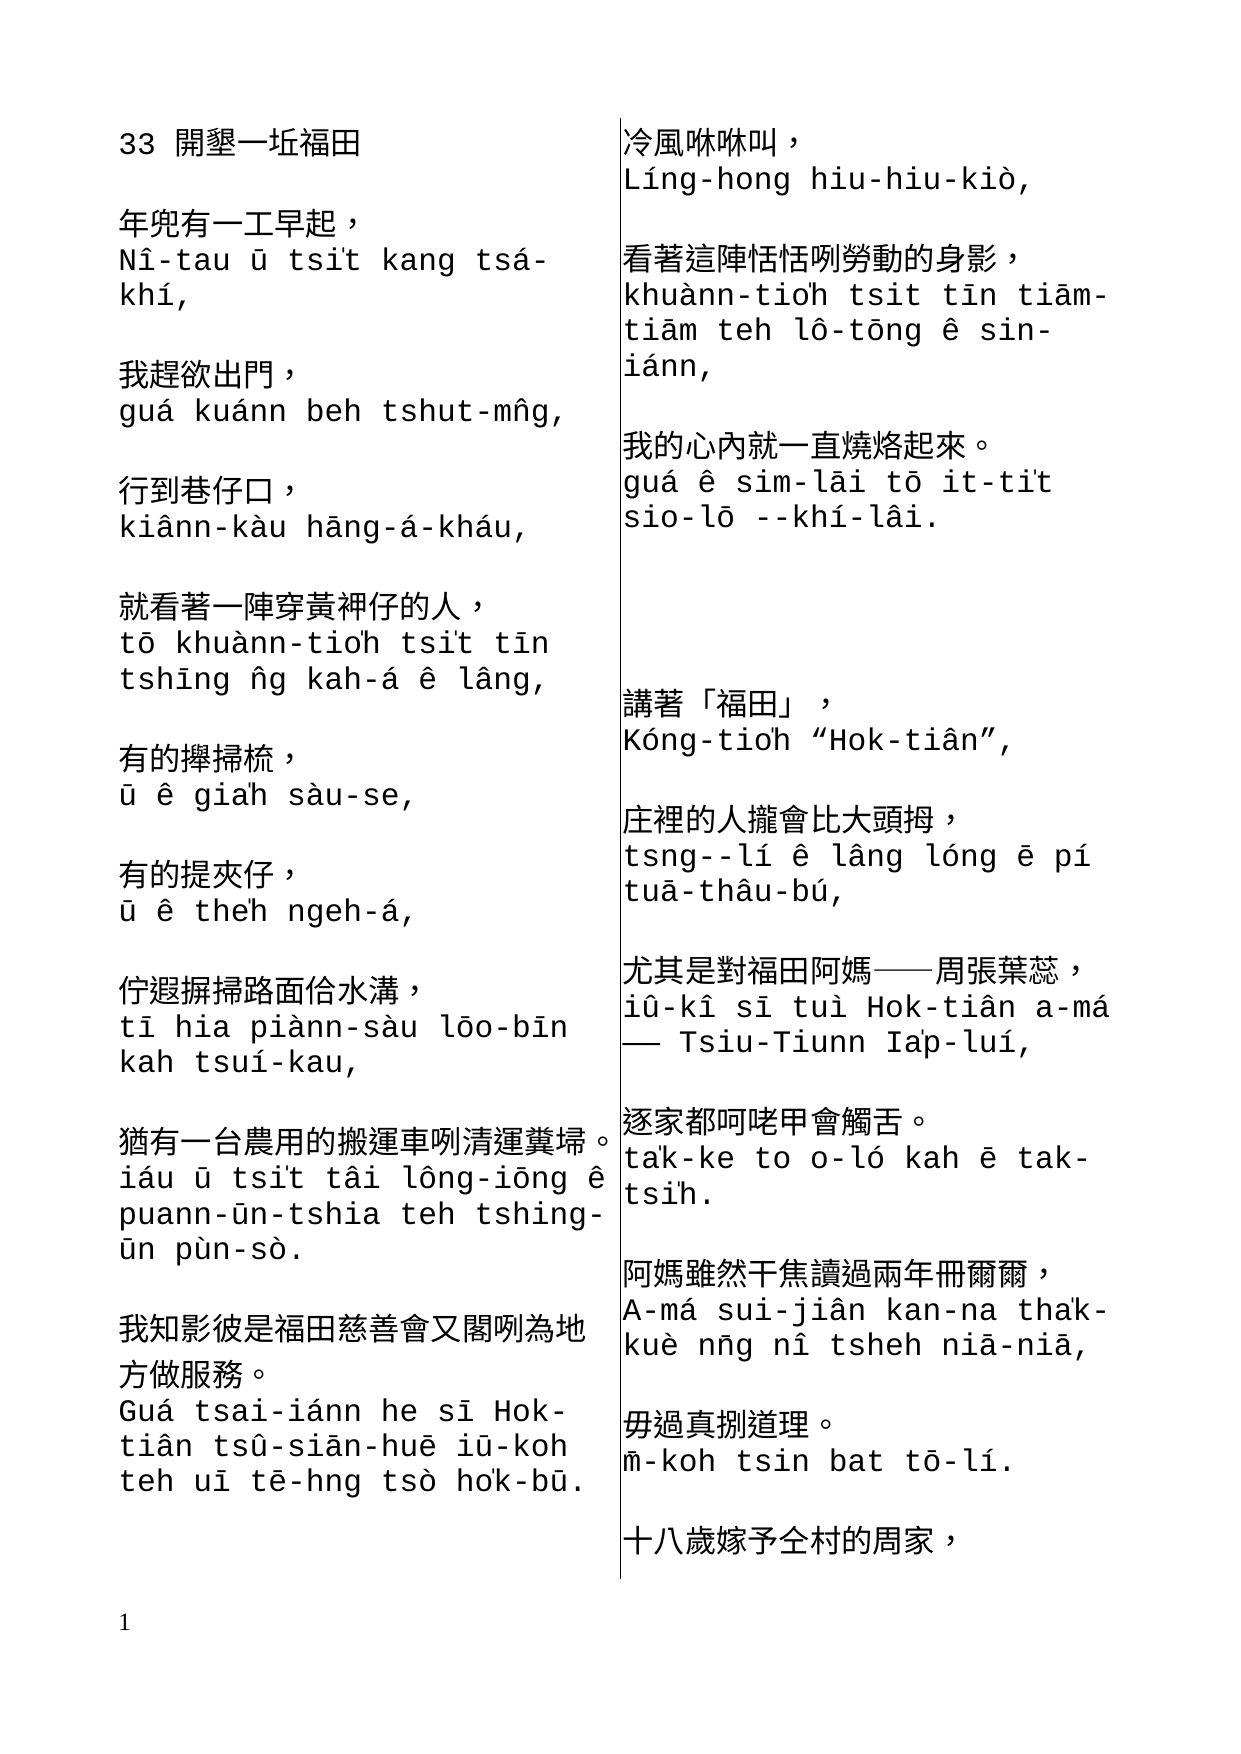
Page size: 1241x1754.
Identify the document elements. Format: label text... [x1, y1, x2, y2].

text tō khuànn-tio̍h tsi̍t tīn tshīng n̂g kah-á ê lâng, [118, 628, 618, 699]
text A-má sui-jiân kan-na tha̍k-kuè nn̄g nî tsheh niā-niā, [622, 1294, 1122, 1365]
text Guá tsai-iánn he sī Hok-tiân tsû-siān-huē iū-koh teh uī tē-hng tsò ho̍k-bū. [118, 1395, 618, 1501]
text m̄-koh tsin bat tō-lí. [622, 1446, 1122, 1481]
text guá ê sim-lāi tō it-ti̍t sio-lō --khí-lâi. [622, 466, 1122, 537]
text 我知影彼是福田慈善會又閣咧為地方做服務。 [118, 1304, 618, 1395]
text 我趕欲出門， [118, 351, 618, 396]
text 講著「福田」， [622, 679, 1122, 724]
text tī hia piànn-sàu lōo-bīn kah tsuí-kau, [118, 1011, 618, 1082]
text kiânn-kàu hāng-á-kháu, [118, 512, 618, 547]
text iû-kî sī tuì Hok-tiân a-má—— Tsiu-Tiunn Ia̍p-luí, [622, 991, 1122, 1062]
text 看著這陣恬恬咧勞動的身影， [622, 234, 1122, 279]
text Nî-tau ū tsi̍t kang tsá-khí, [118, 244, 618, 315]
text 有的攑掃梳， [118, 734, 618, 779]
text iáu ū tsi̍t tâi lông-iōng ê puann-ūn-tshia teh tshing-ūn pùn-sò. [118, 1163, 618, 1269]
text Líng-hong hiu-hiu-kiò, [622, 163, 1122, 199]
text 庄裡的人攏會比大頭拇， [622, 795, 1122, 840]
text 冷風咻咻叫， [622, 118, 1122, 163]
text tsng--lí ê lâng lóng ē pí tuā-thâu-bú, [622, 840, 1122, 911]
text 十八歲嫁予仝村的周家， [622, 1517, 1122, 1562]
text ū ê the̍h ngeh-á, [118, 895, 618, 931]
text 行到巷仔口， [118, 467, 618, 512]
text khuànn-tio̍h tsit tīn tiām-tiām teh lô-tōng ê sin-iánn, [622, 279, 1122, 386]
text Kóng-tio̍h “Hok-tiân”, [622, 724, 1122, 759]
text 年兜有一工早起， [118, 199, 618, 244]
text 有的提夾仔， [118, 850, 618, 895]
text 我的心內就一直燒烙起來。 [622, 421, 1122, 466]
text 猶有一台農用的搬運車咧清運糞埽。 [118, 1118, 618, 1163]
text ta̍k-ke to o-ló kah ē tak-tsi̍h. [622, 1143, 1122, 1214]
text 尤其是對福田阿媽——周張葉蕊， [622, 946, 1122, 991]
text ū ê gia̍h sàu-se, [118, 779, 618, 815]
text 33 開墾一坵福田 [118, 118, 618, 164]
text guá kuánn beh tshut-mn̂g, [118, 396, 618, 431]
text 佇遐摒掃路面佮水溝， [118, 966, 618, 1011]
text 就看著一陣穿黃䘥仔的人， [118, 583, 618, 628]
text 逐家都呵咾甲會觸舌。 [622, 1098, 1122, 1143]
text 阿媽雖然干焦讀過兩年冊爾爾， [622, 1249, 1122, 1294]
text 毋過真捌道理。 [622, 1401, 1122, 1446]
